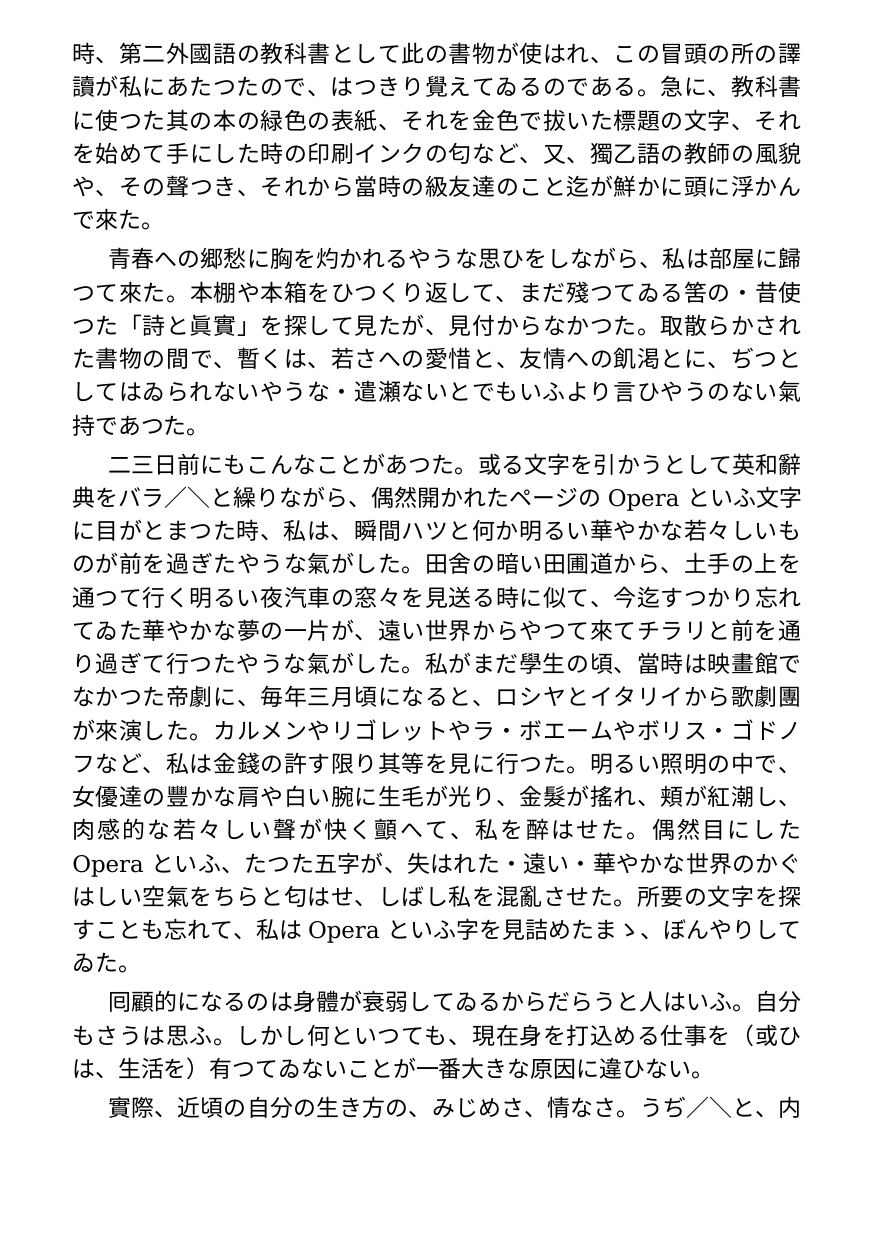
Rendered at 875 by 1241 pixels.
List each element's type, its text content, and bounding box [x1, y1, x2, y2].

text 時、第二外國語の教科書として此の書物が使はれ、この冒頭の所の譯讀が私にあたつたので、はつきり覺えてゐるのである。急に、教科書に使つた其の本の緑色の表紙、それを金色で拔いた標題の文字、それを始めて手にした時の印刷インクの匂など、又、獨乙語の教師の風貌や、その聲つき、それから當時の級友達のこと迄が鮮かに頭に浮かんで來た。 [72, 36, 802, 235]
text 實際、近頃の自分の生き方の、みじめさ、情なさ。うぢ／＼と、内 [72, 1090, 802, 1123]
text 囘顧的になるのは身體が衰弱してゐるからだらうと人はいふ。自分もさうは思ふ。しかし何といつても、現在身を打込める仕事を（或ひは、生活を）有つてゐないことが一番大きな原因に違ひない。 [72, 984, 802, 1084]
text 青春への郷愁に胸を灼かれるやうな思ひをしながら、私は部屋に歸つて來た。本棚や本箱をひつくり返して、まだ殘つてゐる筈の・昔使つた「詩と眞實」を探して見たが、見付からなかつた。取散らかされた書物の間で、暫くは、若さへの愛惜と、友情への飢渇とに、ぢつとしてはゐられないやうな・遣瀬ないとでもいふより言ひやうのない氣持であつた。 [72, 241, 802, 441]
text 二三日前にもこんなことがあつた。或る文字を引かうとして英和辭典をバラ／＼と繰りながら、偶然開かれたページの Opera といふ文字に目がとまつた時、私は、瞬間ハツと何か明るい華やかな若々しいものが前を過ぎたやうな氣がした。田舍の暗い田圃道から、土手の上を通つて行く明るい夜汽車の窓々を見送る時に似て、今迄すつかり忘れてゐた華やかな夢の一片が、遠い世界からやつて來てチラリと前を通り過ぎて行つたやうな氣がした。私がまだ學生の頃、當時は映畫館でなかつた帝劇に、毎年三月頃になると、ロシヤとイタリイから歌劇團が來演した。カルメンやリゴレットやラ・ボエームやボリス・ゴドノフなど、私は金錢の許す限り其等を見に行つた。明るい照明の中で、女優達の豐かな肩や白い腕に生毛が光り、金髮が搖れ、頬が紅潮し、肉感的な若々しい聲が快く顫へて、私を醉はせた。偶然目にした Opera といふ、たつた五字が、失はれた・遠い・華やかな世界のかぐはしい空氣をちらと匂はせ、しばし私を混亂させた。所要の文字を探すことも忘れて、私は Opera といふ字を見詰めたまゝ、ぼんやりしてゐた。 [72, 447, 802, 978]
